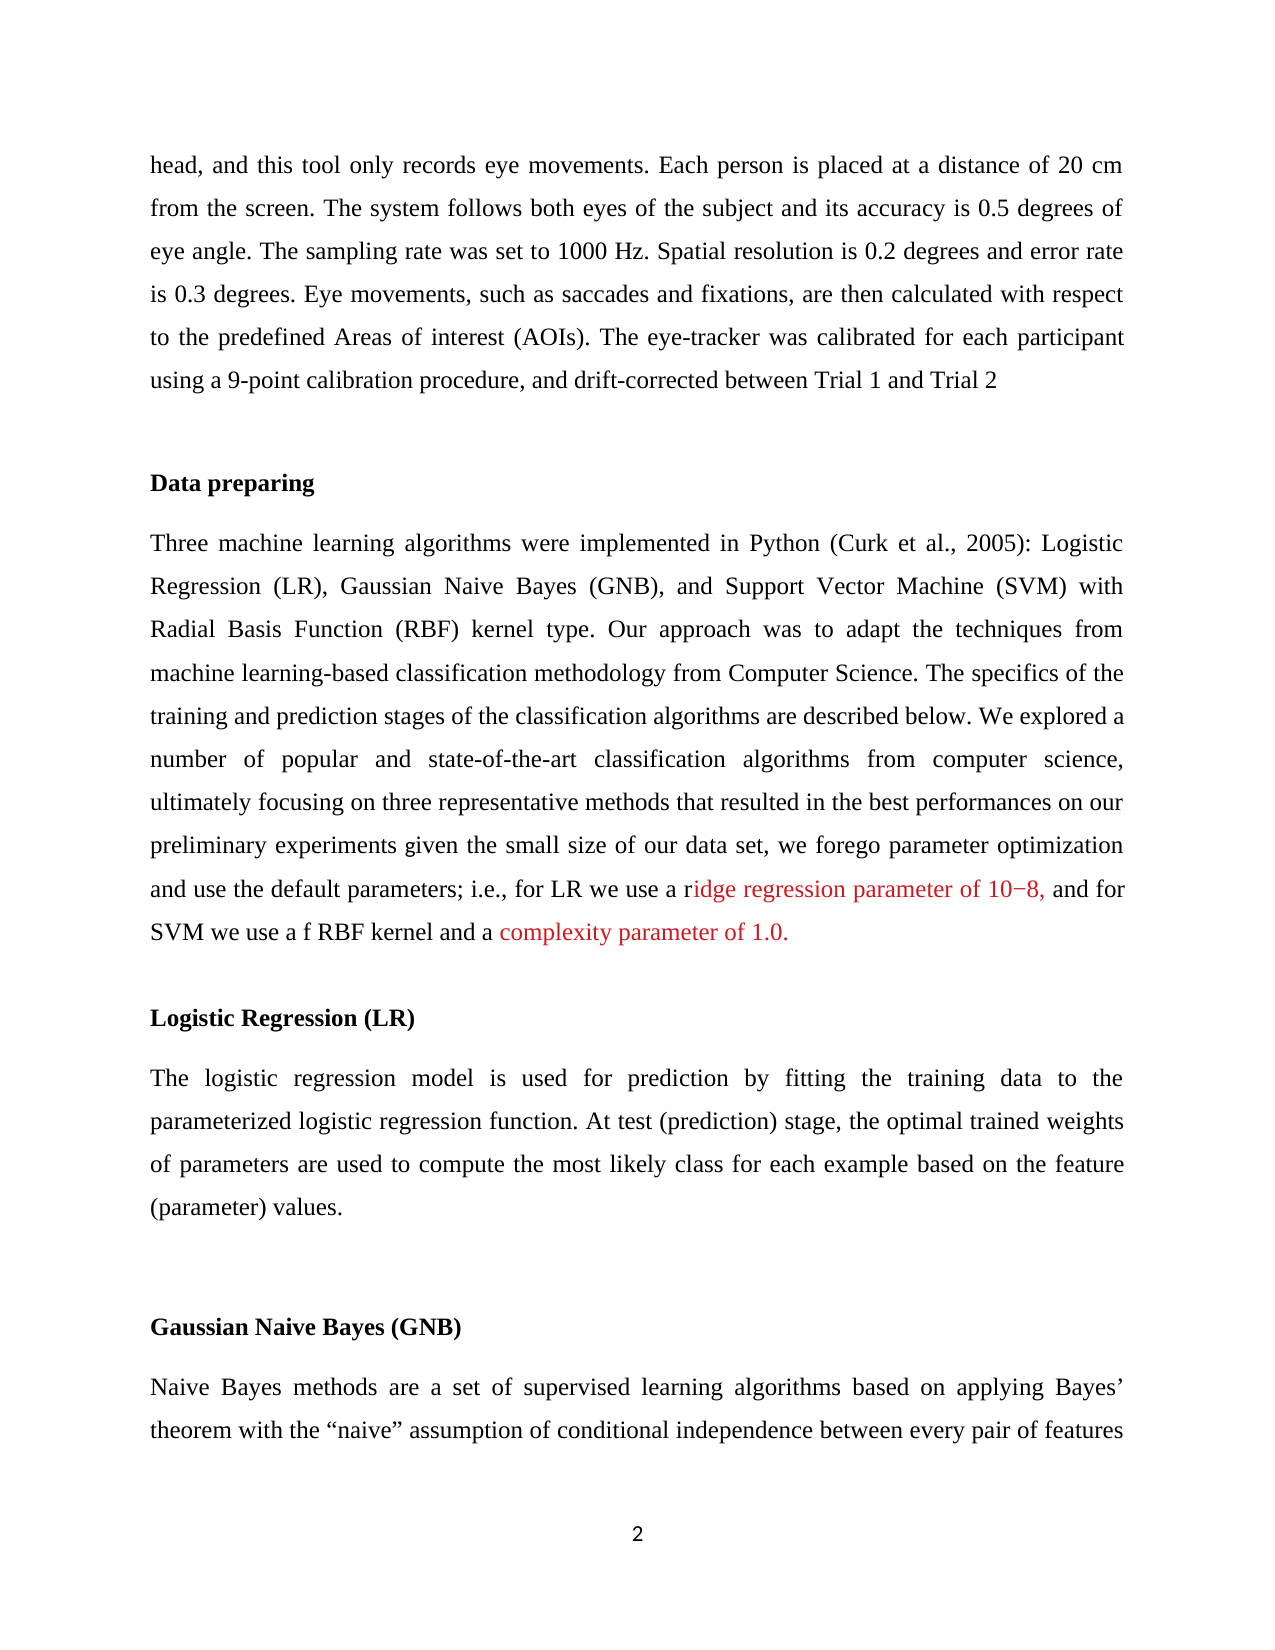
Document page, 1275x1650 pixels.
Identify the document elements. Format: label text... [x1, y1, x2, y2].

text Naive Bayes methods are a set of supervised learning algorithms based on applying Bayes’ theorem with the “naive” assumption of conditional independence between every pair of features [150, 1372, 1125, 1443]
text Data preparing [150, 468, 1125, 497]
text The logistic regression model is used for prediction by fitting the training data to the parameterized logistic regression function. At test (prediction) stage, the optimal trained weights of parameters are used to compute the most likely class for each example based on the feature (parameter) values. [150, 1063, 1125, 1221]
text Gaussian Naive Bayes (GNB) [150, 1312, 1125, 1341]
text Logistic Regression (LR) [150, 1003, 1125, 1032]
text Three machine learning algorithms were implemented in Python (Curk et al., 2005): Logistic Regression (LR), Gaussian Naive Bayes (GNB), and Support Vector Machine (SVM) with Radial Basis Function (RBF) kernel type. Our approach was to adapt the techniques from machine learning-based classification methodology from Computer Science. The specifics of the training and prediction stages of the classification algorithms are described below. We explored a number of popular and state-of-the-art classification algorithms from computer science, ultimately focusing on three representative methods that resulted in the best performances on our preliminary experiments given the small size of our data set, we forego parameter optimization and use the default parameters; i.e., for LR we use a ridge regression parameter of 10−8, and for SVM we use a f RBF kernel and a complexity parameter of 1.0. [150, 528, 1125, 946]
text head, and this tool only records eye movements. Each person is placed at a distance of 20 cm from the screen. The system follows both eyes of the subject and its accuracy is 0.5 degrees of eye angle. The sampling rate was set to 1000 Hz. Spatial resolution is 0.2 degrees and error rate is 0.3 degrees. Eye movements, such as saccades and fixations, are then calculated with respect to the predefined Areas of interest (AOIs). The eye-tracker was calibrated for each participant using a 9-point calibration procedure, and drift-corrected between Trial 1 and Trial 2 [150, 150, 1125, 394]
